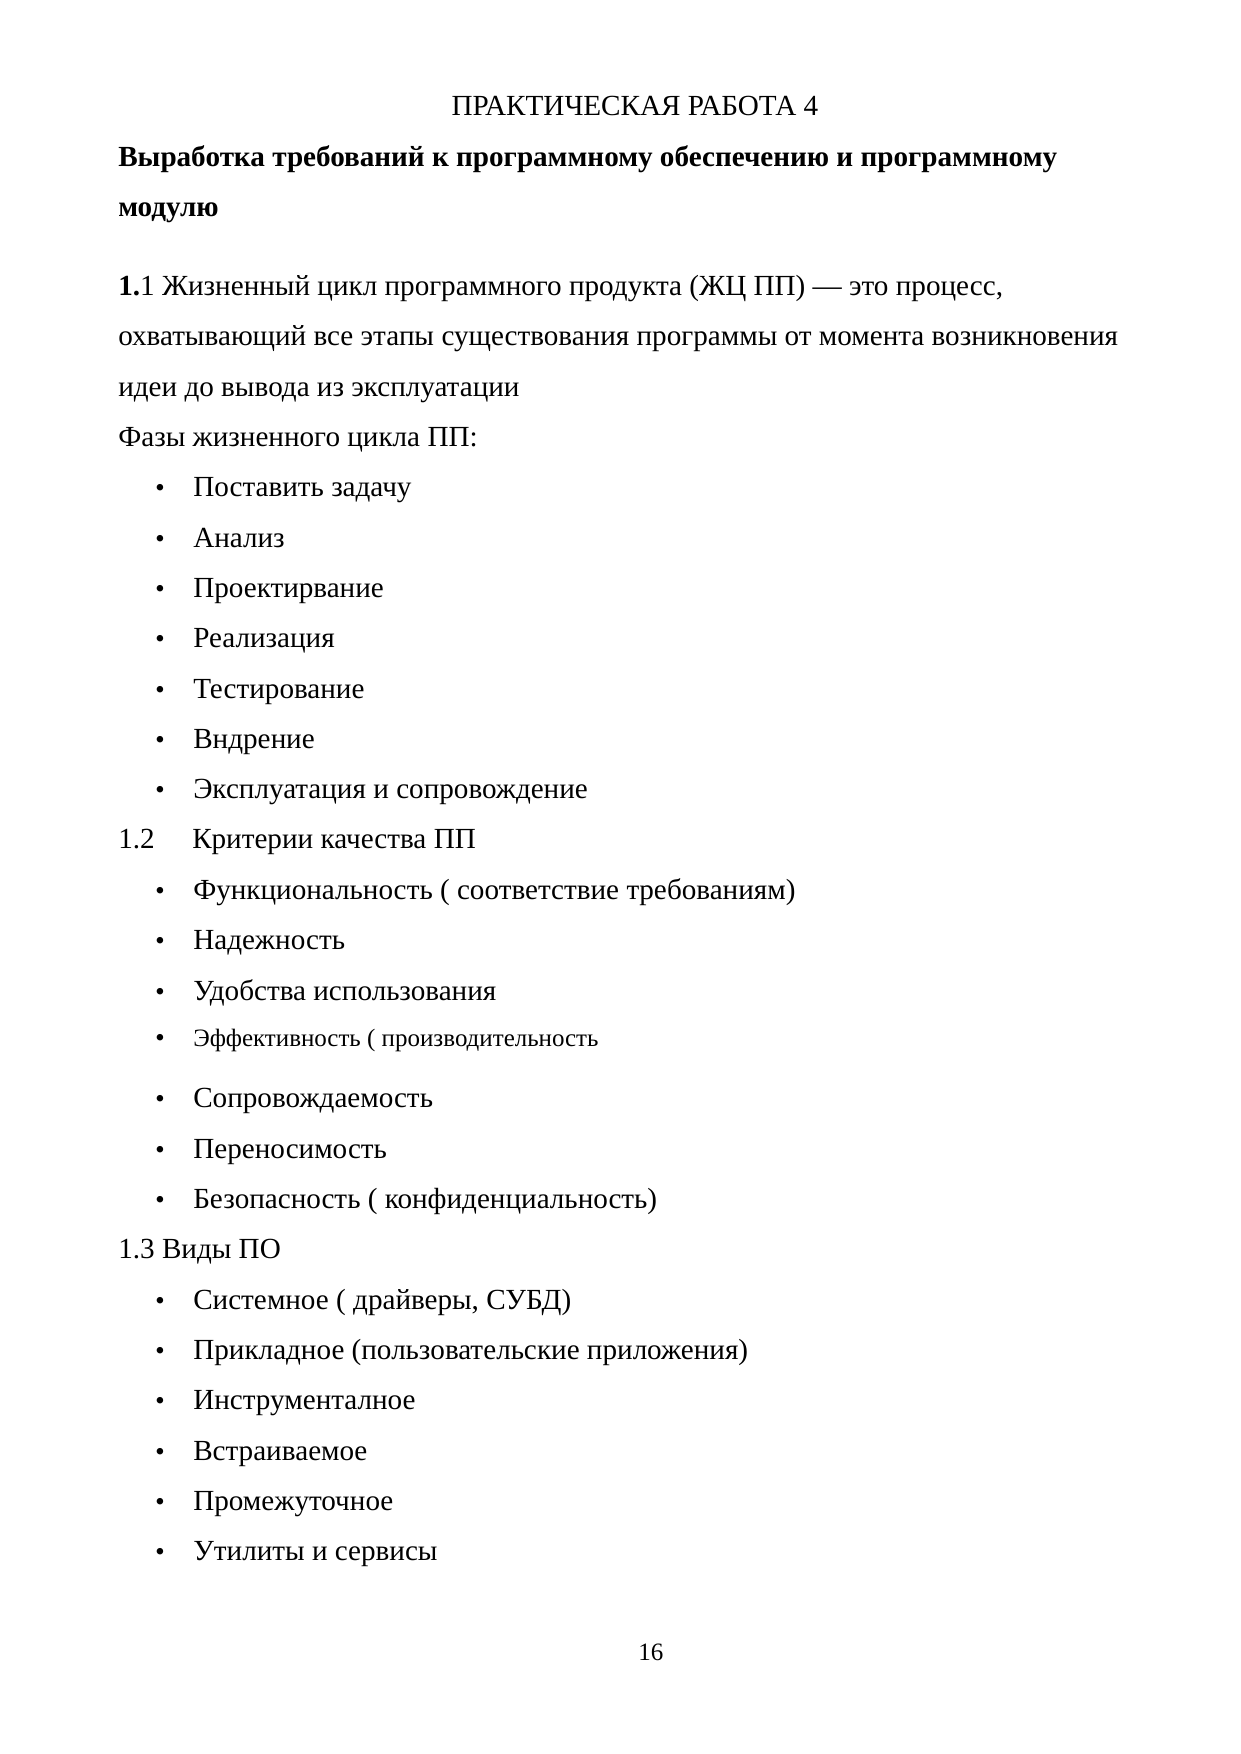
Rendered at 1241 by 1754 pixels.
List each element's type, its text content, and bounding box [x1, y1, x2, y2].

list Системное ( драйверы, СУБД) [156, 1282, 1152, 1315]
list Сопровождаемость [156, 1081, 1152, 1114]
list Утилиты и сервисы [156, 1533, 1152, 1567]
text ПРАКТИЧЕСКАЯ РАБОТА 4 [118, 88, 1152, 122]
list Переносимость [156, 1131, 1152, 1164]
text Выработка требований к программному обеспечению и программному модулю [118, 139, 1152, 223]
list Безопасность ( конфиденциальность) [156, 1181, 1152, 1215]
text 1.2 Критерии качества ПП [118, 822, 1152, 855]
list Анализ [156, 520, 1152, 553]
list Инструменталное [156, 1382, 1152, 1416]
list Поставить задачу [156, 469, 1152, 503]
list Надежность [156, 922, 1152, 956]
list Проектирвание [156, 570, 1152, 604]
list Вндрение [156, 721, 1152, 754]
text 1.1 Жизненный цикл программного продукта (ЖЦ ПП) — это процесс, охватывающий все этапы существования программы от момента возникновения идеи до вывода из эксплуатации [118, 268, 1152, 402]
list Прикладное (пользовательские приложения) [156, 1332, 1152, 1366]
list Удобства использования [156, 973, 1152, 1006]
text Фазы жизненного цикла ПП: [118, 419, 1152, 453]
text 1.3 Виды ПО [118, 1232, 1152, 1265]
list Промежуточное [156, 1483, 1152, 1517]
list Эксплуатация и сопровождение [156, 771, 1152, 805]
list Эффективность ( производительность [156, 1023, 1152, 1052]
list Тестирование [156, 671, 1152, 704]
list Встраиваемое [156, 1433, 1152, 1466]
list Функциональность ( соответствие требованиям) [156, 872, 1152, 906]
list Реализация [156, 620, 1152, 654]
